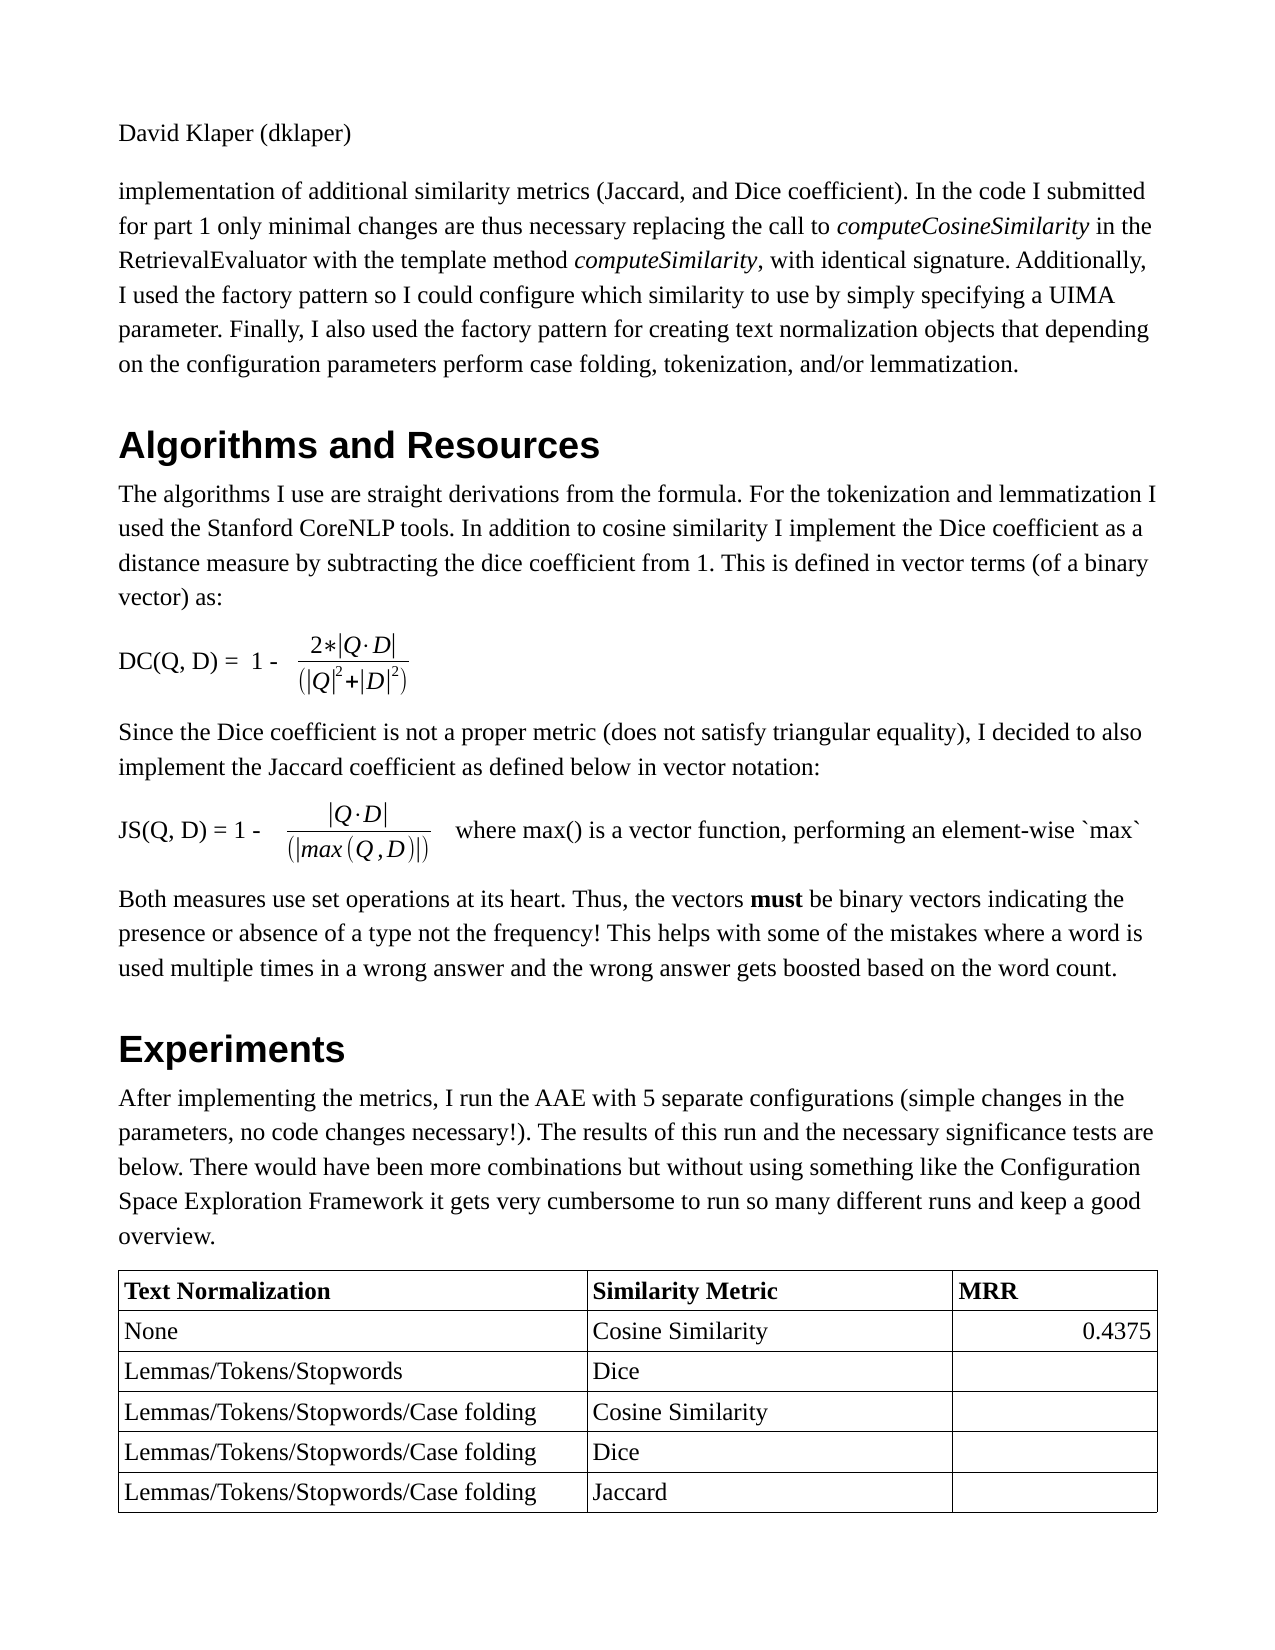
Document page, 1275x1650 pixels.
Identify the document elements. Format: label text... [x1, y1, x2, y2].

table_cell Lemmas/Tokens/Stopwords [119, 1352, 587, 1391]
text JS(Q, D) = 1 - where max() is a vector function, performing an element-wise `max` [118, 801, 1157, 863]
text implementation of additional similarity metrics (Jaccard, and Dice coefficient). In the code I submitted for part 1 only minimal changes are thus necessary replacing the call to computeCosineSimilarity in the RetrievalEvaluator with the template method computeSimilarity, with identical signature. Additionally, I used the factory pattern so I could configure which similarity to use by simply specifying a UIMA parameter. Finally, I also used the factory pattern for creating text normalization objects that depending on the configuration parameters perform case folding, tokenization, and/or lemmatization. [118, 176, 1157, 377]
table_cell Lemmas/Tokens/Stopwords/Case folding [119, 1473, 587, 1512]
text DC(Q, D) = 1 - [118, 631, 1157, 697]
table_cell [953, 1392, 1157, 1431]
table_header MRR [953, 1271, 1157, 1310]
table_cell [953, 1432, 1157, 1472]
table_header Text Normalization [119, 1271, 587, 1310]
table_header Similarity Metric [588, 1271, 952, 1310]
table_cell Dice [588, 1432, 952, 1472]
text Both measures use set operations at its heart. Thus, the vectors must be binary vectors indicating the presence or absence of a type not the frequency! This helps with some of the mistakes where a word is used multiple times in a wrong answer and the wrong answer gets boosted based on the word count. [118, 884, 1157, 982]
table_cell [953, 1352, 1157, 1391]
table_cell 0.4375 [953, 1311, 1157, 1351]
table_cell [953, 1473, 1157, 1512]
table_cell Dice [588, 1352, 952, 1391]
table_cell Lemmas/Tokens/Stopwords/Case folding [119, 1432, 587, 1472]
table_cell None [119, 1311, 587, 1351]
table_cell Lemmas/Tokens/Stopwords/Case folding [119, 1392, 587, 1431]
table_cell Cosine Similarity [588, 1392, 952, 1431]
table_cell Jaccard [588, 1473, 952, 1512]
subtitle Algorithms and Resources [118, 423, 1157, 466]
text The algorithms I use are straight derivations from the formula. For the tokenization and lemmatization I used the Stanford CoreNLP tools. In addition to cosine similarity I implement the Dice coefficient as a distance measure by subtracting the dice coefficient from 1. This is defined in vector terms (of a binary vector) as: [118, 479, 1157, 611]
table_cell Cosine Similarity [588, 1311, 952, 1351]
text After implementing the metrics, I run the AAE with 5 separate configurations (simple changes in the parameters, no code changes necessary!). The results of this run and the necessary significance tests are below. There would have been more combinations but without using something like the Configuration Space Exploration Framework it gets very cumbersome to run so many different runs and keep a good overview. [118, 1083, 1157, 1250]
text Since the Dice coefficient is not a proper metric (does not satisfy triangular equality), I decided to also implement the Jaccard coefficient as defined below in vector notation: [118, 717, 1157, 781]
subtitle Experiments [118, 1027, 1157, 1071]
